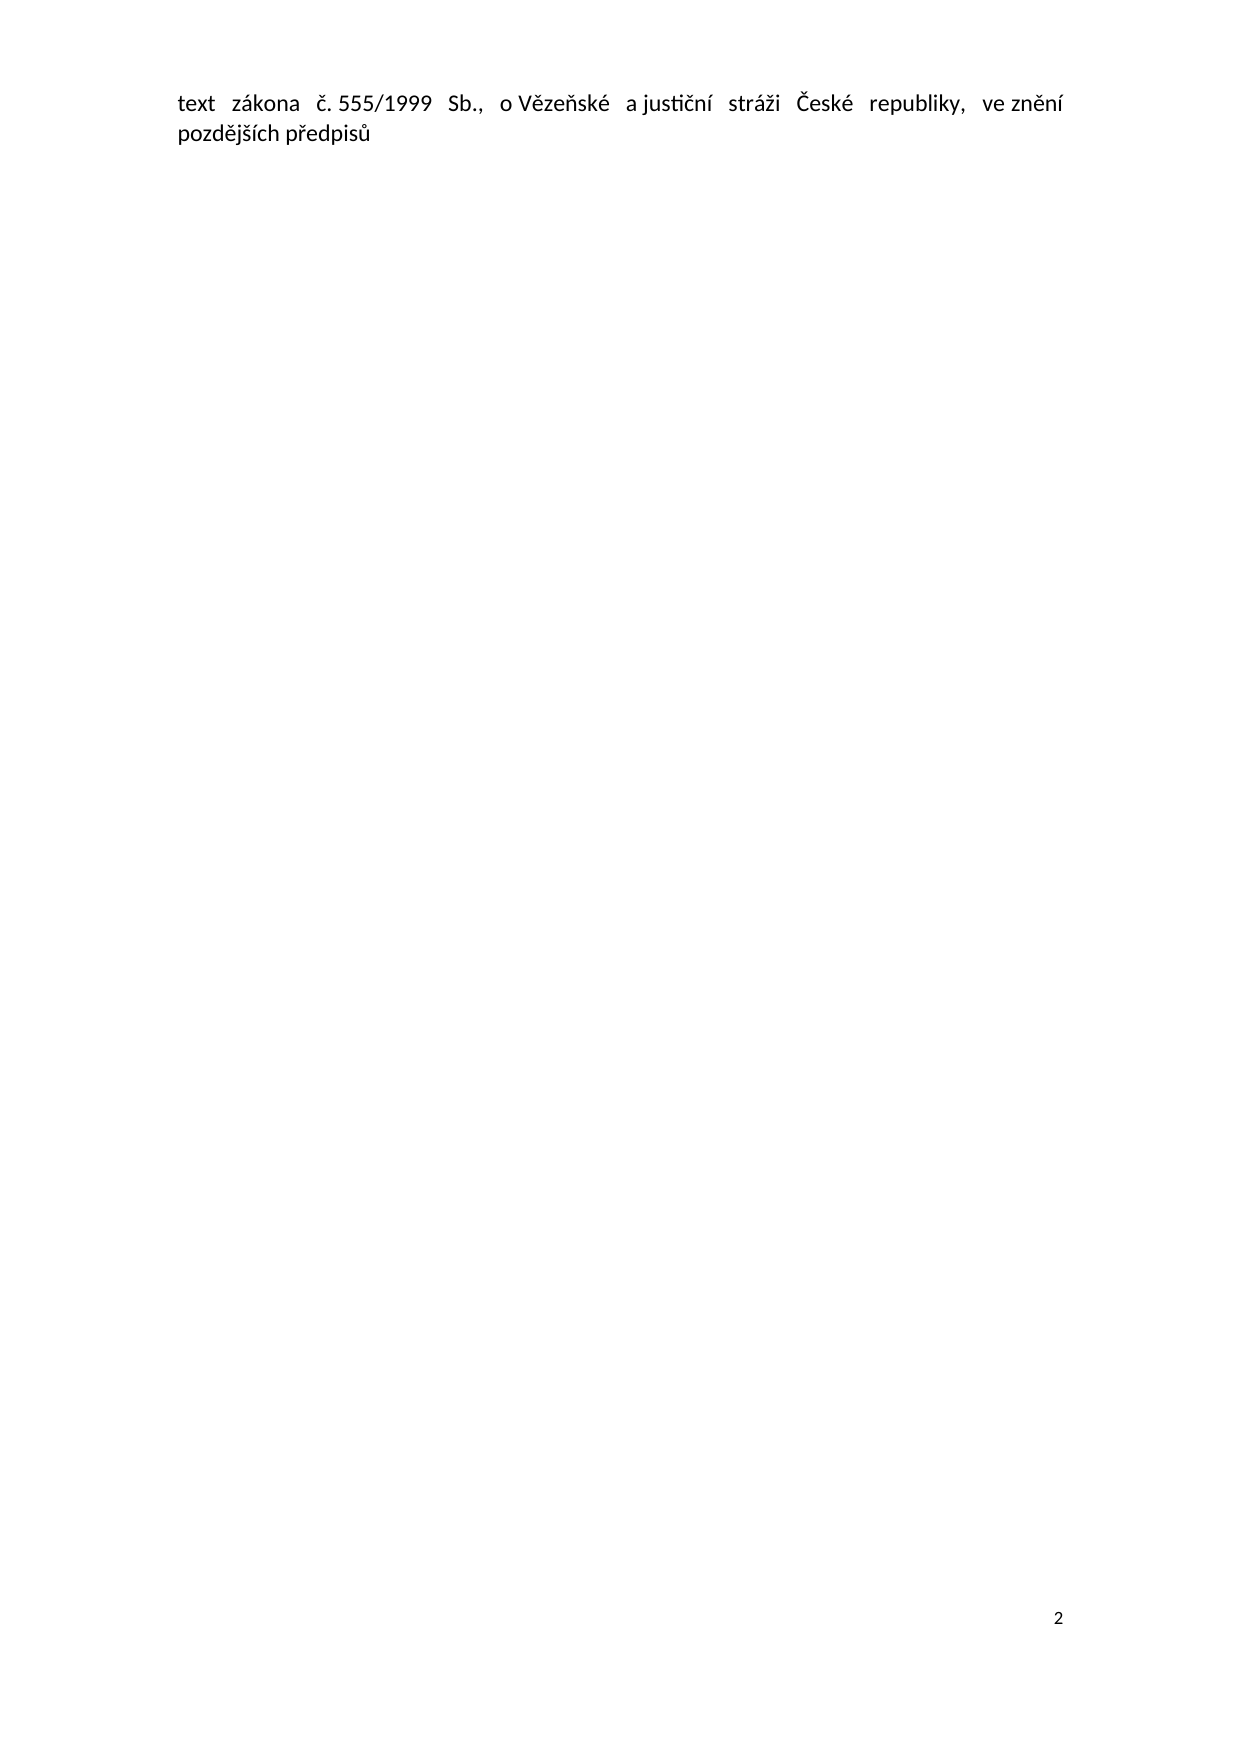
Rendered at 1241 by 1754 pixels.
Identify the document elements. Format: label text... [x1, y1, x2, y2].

text text zákona č. 555/1999 Sb., o Vězeňské a justiční stráži České republiky, ve znění pozdějších předpisů [177, 88, 1063, 147]
